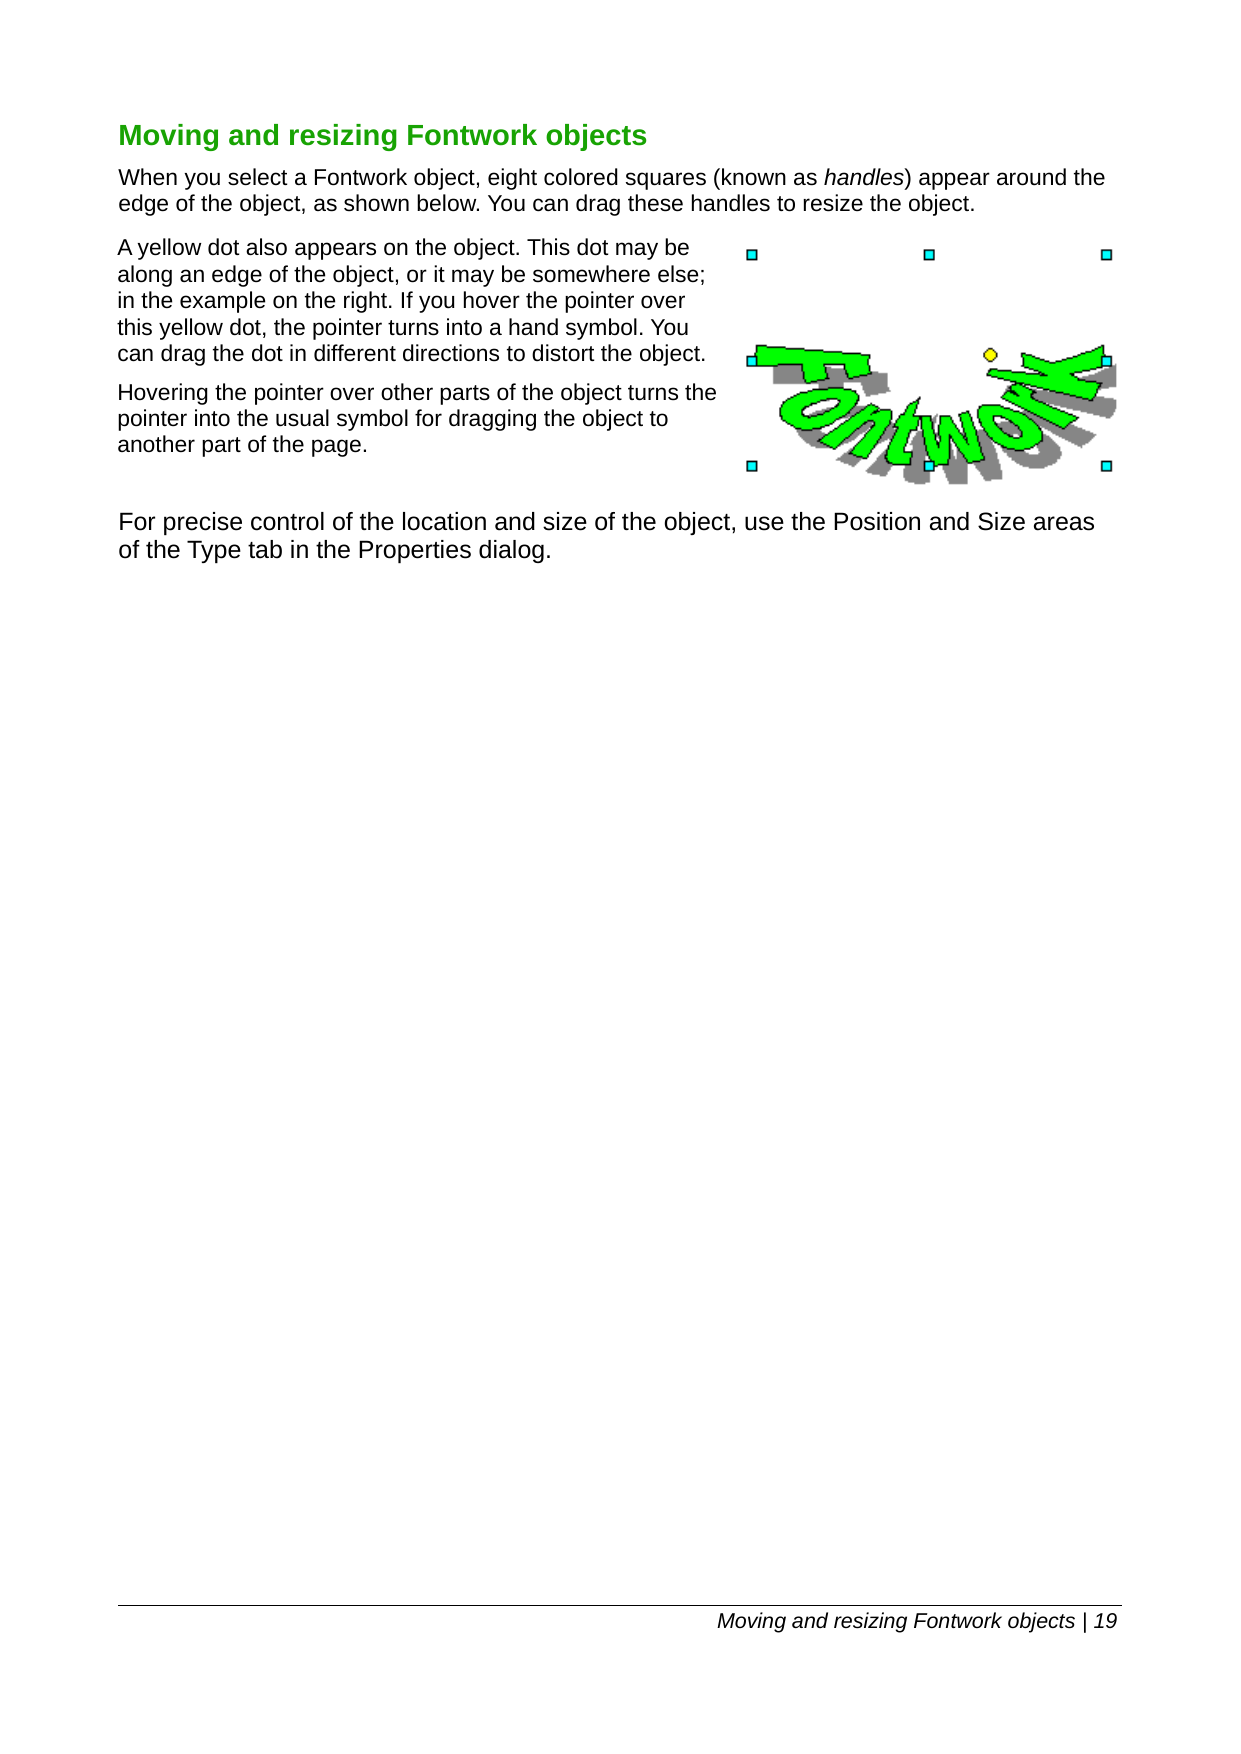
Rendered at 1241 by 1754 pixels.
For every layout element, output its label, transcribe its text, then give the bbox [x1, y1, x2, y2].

text For precise control of the location and size of the object, use the Position and Size areas of the Type tab in the Properties dialog. [118, 507, 1122, 564]
table_header [725, 229, 1122, 507]
picture [742, 234, 1117, 486]
subtitle Moving and resizing Fontwork objects [118, 118, 1122, 152]
text When you select a Fontwork object, eight colored squares (known as handles) appear around the edge of the object, as shown below. You can drag these handles to resize the object. [118, 163, 1122, 216]
table_header A yellow dot also appears on the object. This dot may be along an edge of the object, or it may be somewhere else; in the example on the right. If you hover the pointer over this yellow dot, the pointer turns into a hand symbol. You can drag the dot in different directions to distort the object. Hovering the pointer over other parts of the object turns the pointer into the usual symbol for dragging the object to another part of the page. [111, 229, 725, 507]
